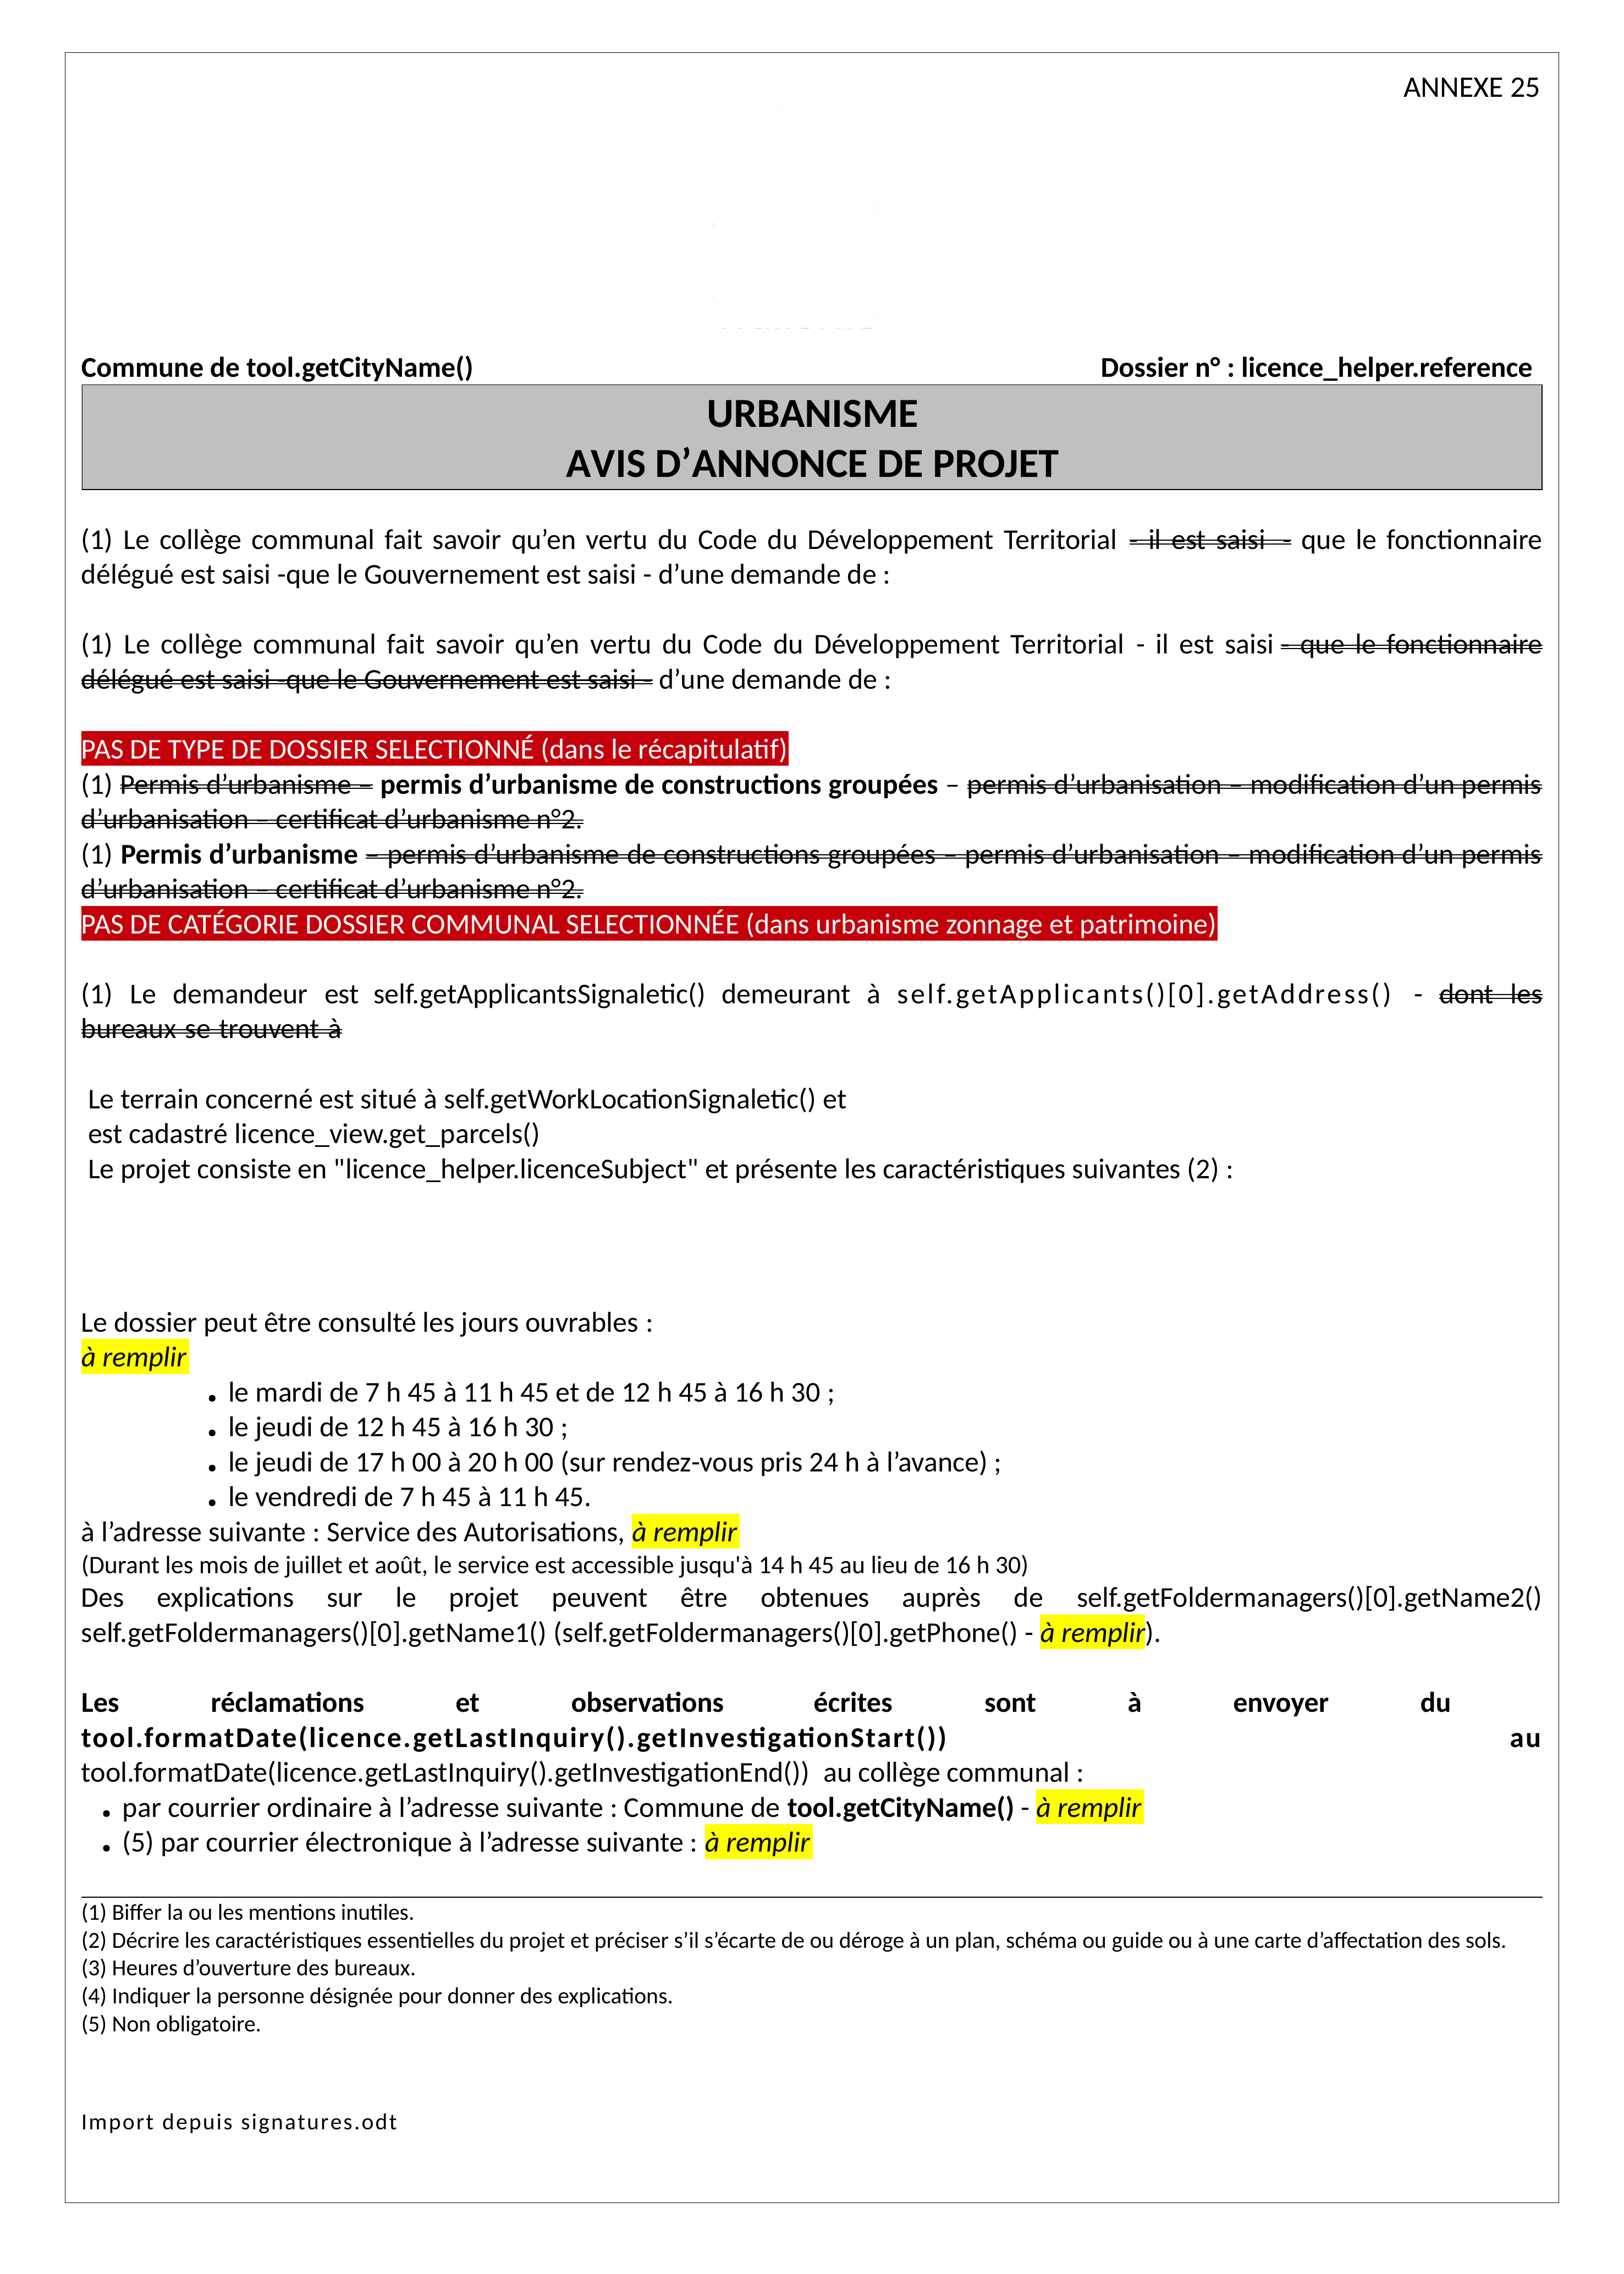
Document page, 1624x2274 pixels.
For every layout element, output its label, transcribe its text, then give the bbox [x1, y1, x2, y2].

text (1) Le demandeur est self.getApplicantsSignaletic() demeurant à self.getApplicants()[0].getAddress() - dont les bureaux se trouvent à [81, 976, 1543, 1046]
list le jeudi de 12 h 45 à 16 h 30 ; [207, 1409, 1543, 1444]
text (5) Non obligatoire. [81, 2009, 1543, 2037]
text (1) Le collège communal fait savoir qu’en vertu du Code du Développement Territorial - il est saisi - que le fonctionnaire délégué est saisi -que le Gouvernement est saisi - d’une demande de : [81, 521, 1543, 591]
text (3) Heures d’ouverture des bureaux. [81, 1953, 1543, 1981]
list (1) Permis d’urbanisme – permis d’urbanisme de constructions groupées – permis d’urbanisation – modification d’un permis d’urbanisation – certificat d’urbanisme n°2. [81, 836, 1543, 906]
text Le dossier peut être consulté les jours ouvrables : [81, 1304, 1543, 1339]
list par courrier ordinaire à l’adresse suivante : Commune de tool.getCityName() - à remplir [102, 1789, 1543, 1824]
list le jeudi de 17 h 00 à 20 h 00 (sur rendez-vous pris 24 h à l’avance) ; [207, 1444, 1543, 1479]
text (Durant les mois de juillet et août, le service est accessible jusqu'à 14 h 45 au lieu de 16 h 30) [81, 1548, 1543, 1579]
list le vendredi de 7 h 45 à 11 h 45. [207, 1479, 1543, 1514]
text URBANISME [291, 387, 1335, 437]
list (1) Permis d’urbanisme – permis d’urbanisme de constructions groupées – permis d’urbanisation – modification d’un permis d’urbanisation – certificat d’urbanisme n°2. [81, 766, 1543, 836]
text à l’adresse suivante : Service des Autorisations, à remplir [81, 1514, 1543, 1548]
text ANNEXE 25 [81, 68, 1540, 105]
text (4) Indiquer la personne désignée pour donner des explications. [81, 1981, 1543, 2009]
text Les réclamations et observations écrites sont à envoyer du tool.formatDate(licence.getLastInquiry().getInvestigationStart()) au tool.formatDate(licence.getLastInquiry().getInvestigationEnd()) au collège communal : [81, 1684, 1543, 1789]
text est cadastré licence_view.get_parcels() [88, 1116, 1538, 1150]
list PAS DE TYPE DE DOSSIER SELECTIONNÉ (dans le récapitulatif) [81, 731, 1543, 766]
text Le terrain concerné est situé à self.getWorkLocationSignaletic() et [88, 1080, 1538, 1116]
text (2) Décrire les caractéristiques essentielles du projet et préciser s’il s’écarte de ou déroge à un plan, schéma ou guide ou à une carte d’affectation des sols. [81, 1926, 1543, 1953]
text (1) Le collège communal fait savoir qu’en vertu du Code du Développement Territorial - il est saisi - que le fonctionnaire délégué est saisi -que le Gouvernement est saisi - d’une demande de : [81, 626, 1543, 696]
list le mardi de 7 h 45 à 11 h 45 et de 12 h 45 à 16 h 30 ; [207, 1374, 1543, 1409]
list PAS DE CATÉGORIE DOSSIER COMMUNAL SELECTIONNÉE (dans urbanisme zonnage et patrimoine) [81, 906, 1543, 941]
text (1) Biffer la ou les mentions inutiles. [81, 1898, 1543, 1926]
text Des explications sur le projet peuvent être obtenues auprès de self.getFoldermanagers()[0].getName2() self.getFoldermanagers()[0].getName1() (self.getFoldermanagers()[0].getPhone() - à remplir). [81, 1579, 1543, 1649]
text Commune de tool.getCityName() Dossier n° : licence_helper.reference [81, 349, 1543, 384]
text à remplir [81, 1339, 1543, 1374]
list (5) par courrier électronique à l’adresse suivante : à remplir [102, 1824, 1543, 1859]
text Import depuis signatures.odt [81, 2107, 1543, 2135]
text AVIS D’ANNONCE DE PROJET [214, 437, 1411, 487]
text Le projet consiste en "licence_helper.licenceSubject" et présente les caractéristiques suivantes (2) : [88, 1150, 1538, 1185]
